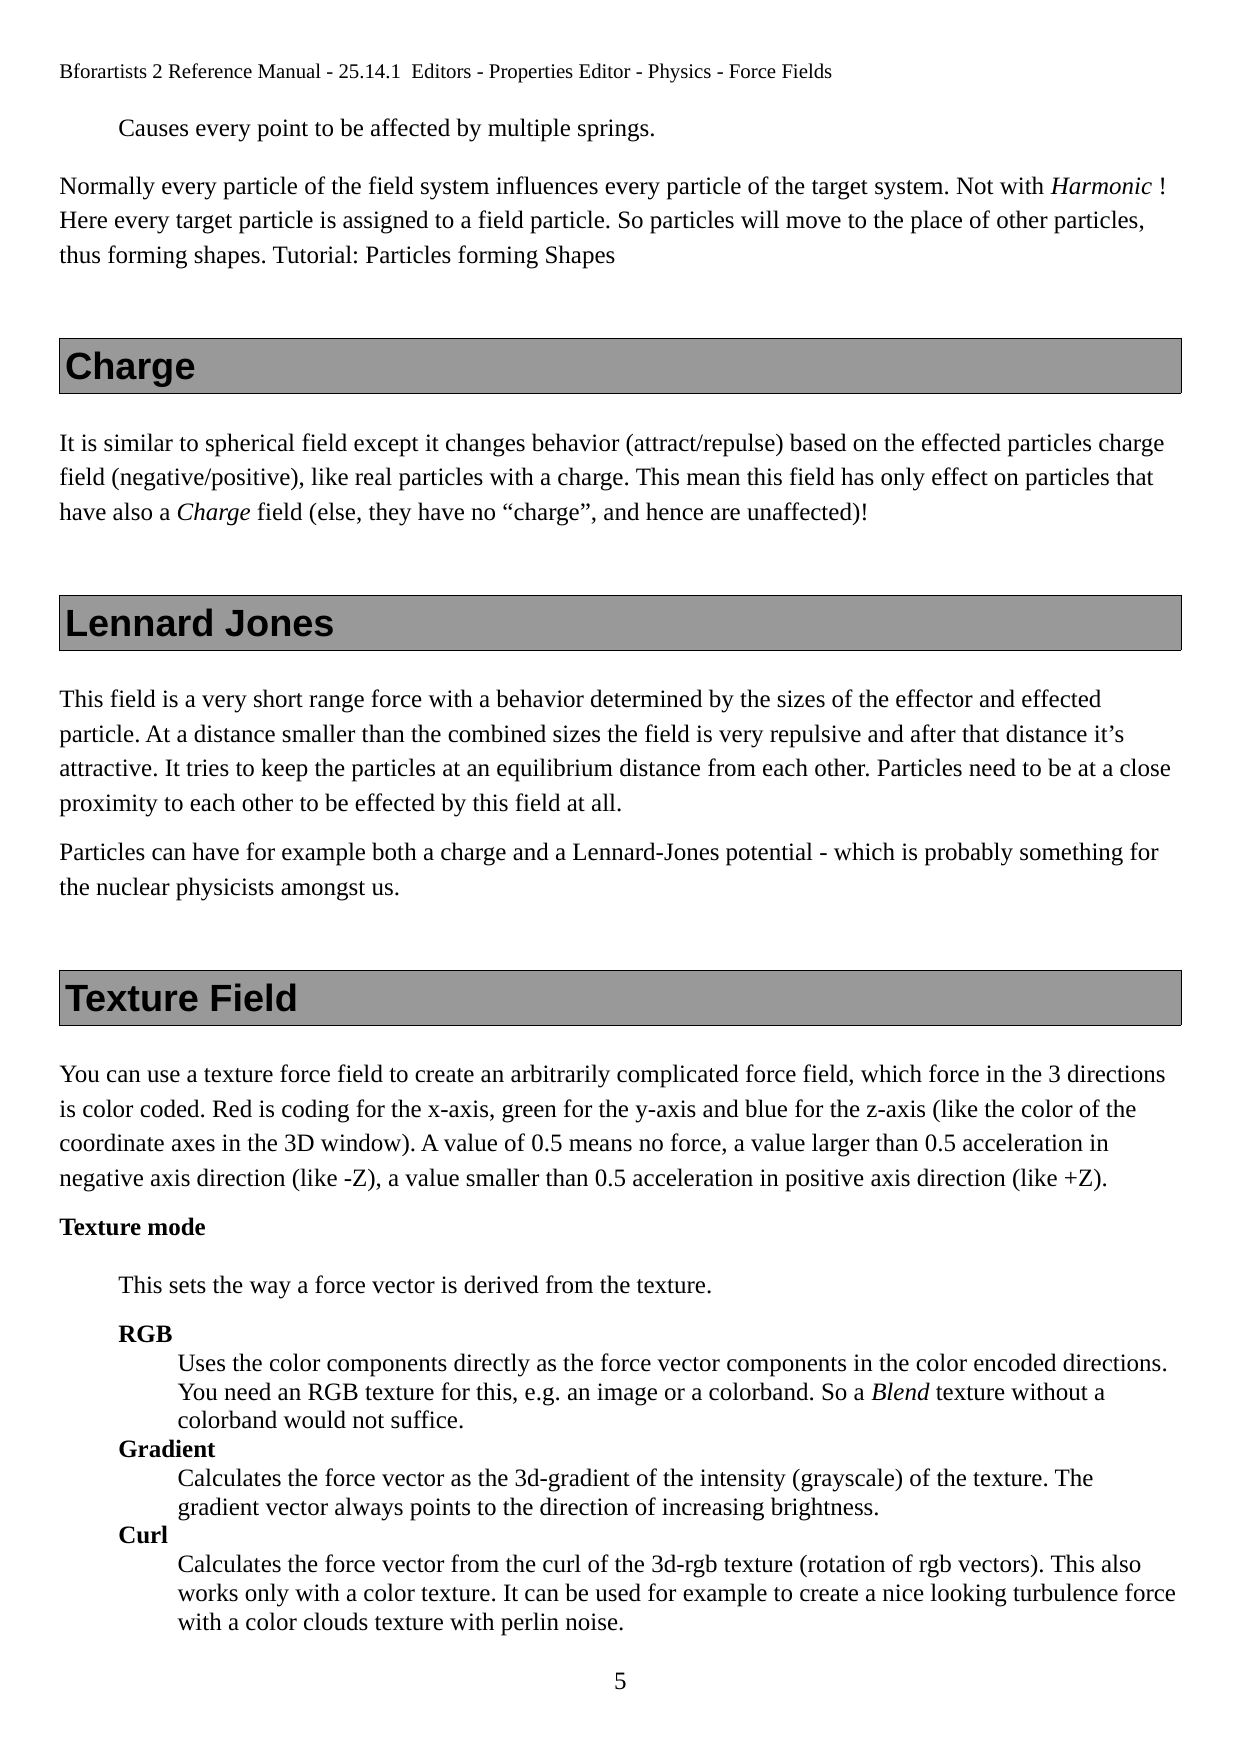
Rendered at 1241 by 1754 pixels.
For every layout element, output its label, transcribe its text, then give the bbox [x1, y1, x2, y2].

subtitle RGB [118, 1319, 1181, 1348]
list Causes every point to be affected by multiple springs. [118, 113, 1181, 141]
subtitle Curl [118, 1521, 1181, 1549]
text You can use a texture force field to create an arbitrarily complicated force field, which force in the 3 directions is color coded. Red is coding for the x-axis, green for the y-axis and blue for the z-axis (like the color of the coordinate axes in the 3D window). A value of 0.5 means no force, a value larger than 0.5 acceleration in negative axis direction (like -Z), a value smaller than 0.5 acceleration in positive axis direction (like +Z). [59, 1059, 1181, 1192]
list Uses the color components directly as the force vector components in the color encoded directions. You need an RGB texture for this, e.g. an image or a colorband. So a Blend texture without a colorband would not suffice. [177, 1348, 1181, 1434]
subtitle Texture mode [59, 1212, 1181, 1241]
text This sets the way a force vector is derived from the texture. [118, 1270, 1181, 1299]
list Calculates the force vector as the 3d-gradient of the intensity (grayscale) of the texture. The gradient vector always points to the direction of increasing brightness. [177, 1463, 1181, 1521]
table_header Texture Field [60, 971, 1181, 1025]
text It is similar to spherical field except it changes behavior (attract/repulse) based on the effected particles charge field (negative/positive), like real particles with a charge. This mean this field has only effect on particles that have also a Charge field (else, they have no “charge”, and hence are unaffected)! [59, 428, 1181, 525]
text This field is a very short range force with a behavior determined by the sizes of the effector and effected particle. At a distance smaller than the combined sizes the field is very repulsive and after that distance it’s attractive. It tries to keep the particles at an equilibrium distance from each other. Particles need to be at a close proximity to each other to be effected by this field at all. [59, 684, 1181, 817]
text Normally every particle of the field system influences every particle of the target system. Not with Harmonic ! Here every target particle is assigned to a field particle. So particles will move to the place of other particles, thus forming shapes. Tutorial: Particles forming Shapes [59, 171, 1181, 268]
text Particles can have for example both a charge and a Lennard-Jones potential - which is probably something for the nuclear physicists amongst us. [59, 837, 1181, 900]
list Calculates the force vector from the curl of the 3d-rgb texture (rotation of rgb vectors). This also works only with a color texture. It can be used for example to create a nice looking turbulence force with a color clouds texture with perlin noise. [177, 1549, 1181, 1636]
table_header Lennard Jones [60, 596, 1181, 650]
subtitle Gradient [118, 1434, 1181, 1463]
table_header Charge [60, 339, 1181, 393]
